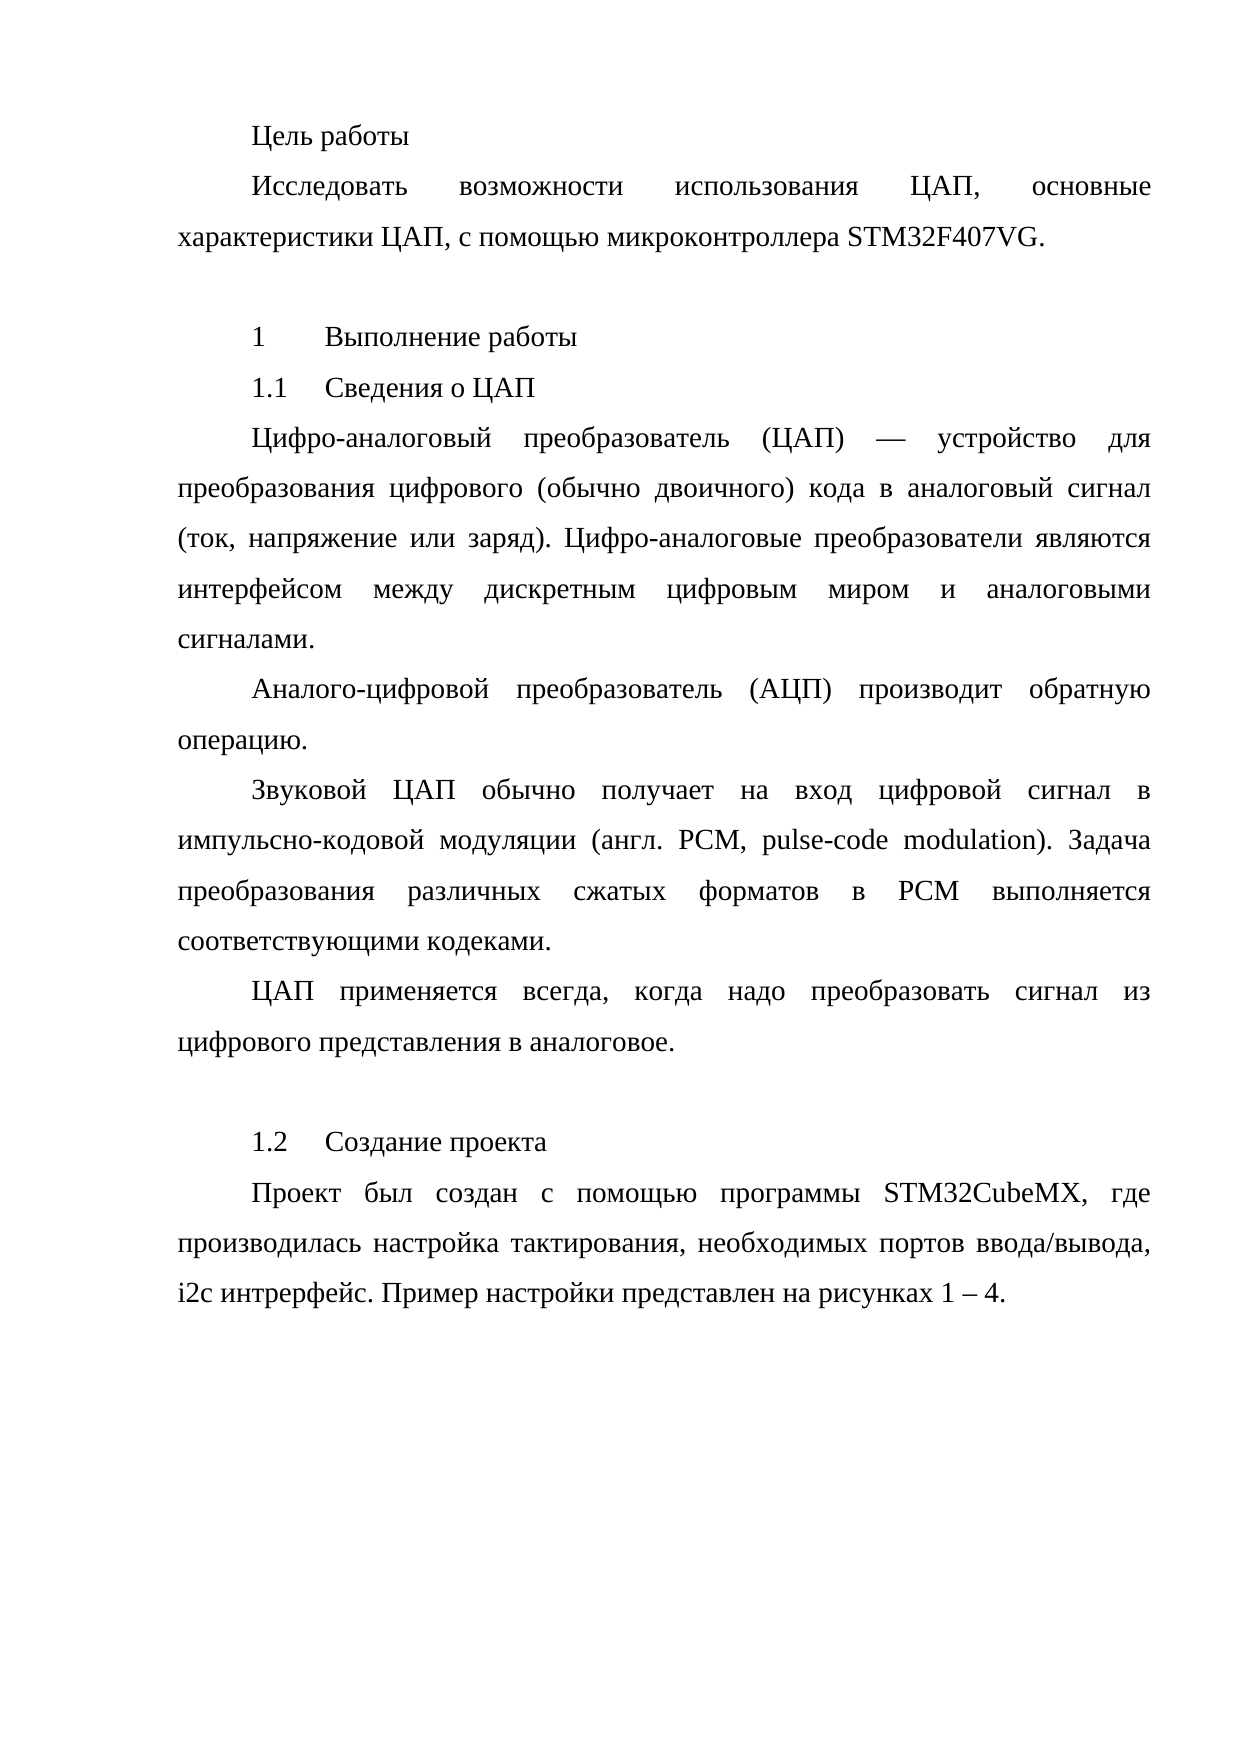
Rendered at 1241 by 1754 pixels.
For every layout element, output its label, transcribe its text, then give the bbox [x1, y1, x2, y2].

text ЦАП применяется всегда, когда надо преобразовать сигнал из цифрового представления в аналоговое. [177, 973, 1152, 1057]
text Цифро-аналоговый преобразователь (ЦАП) — устройство для преобразования цифрового (обычно двоичного) кода в аналоговый сигнал (ток, напряжение или заряд). Цифро-аналоговые преобразователи являются интерфейсом между дискретным цифровым миром и аналоговыми сигналами. [177, 420, 1152, 655]
list Выполнение работы [251, 319, 1152, 353]
text Звуковой ЦАП обычно получает на вход цифровой сигнал в импульсно-кодовой модуляции (англ. PCM, pulse-code modulation). Задача преобразования различных сжатых форматов в PCM выполняется соответствующими кодеками. [177, 772, 1152, 957]
list Сведения о ЦАП [251, 370, 1152, 403]
text Цель работы [177, 118, 1152, 152]
text Аналого-цифровой преобразователь (АЦП) производит обратную операцию. [177, 672, 1152, 755]
list Создание проекта [251, 1124, 1152, 1158]
text Проект был создан с помощью программы STM32CubeMX, где производилась настройка тактирования, необходимых портов ввода/вывода, i2c интрерфейс. Пример настройки представлен на рисунках 1 – 4. [177, 1175, 1152, 1309]
text Исследовать возможности использования ЦАП, основные характеристики ЦАП, с помощью микроконтроллера STM32F407VG. [177, 168, 1152, 252]
